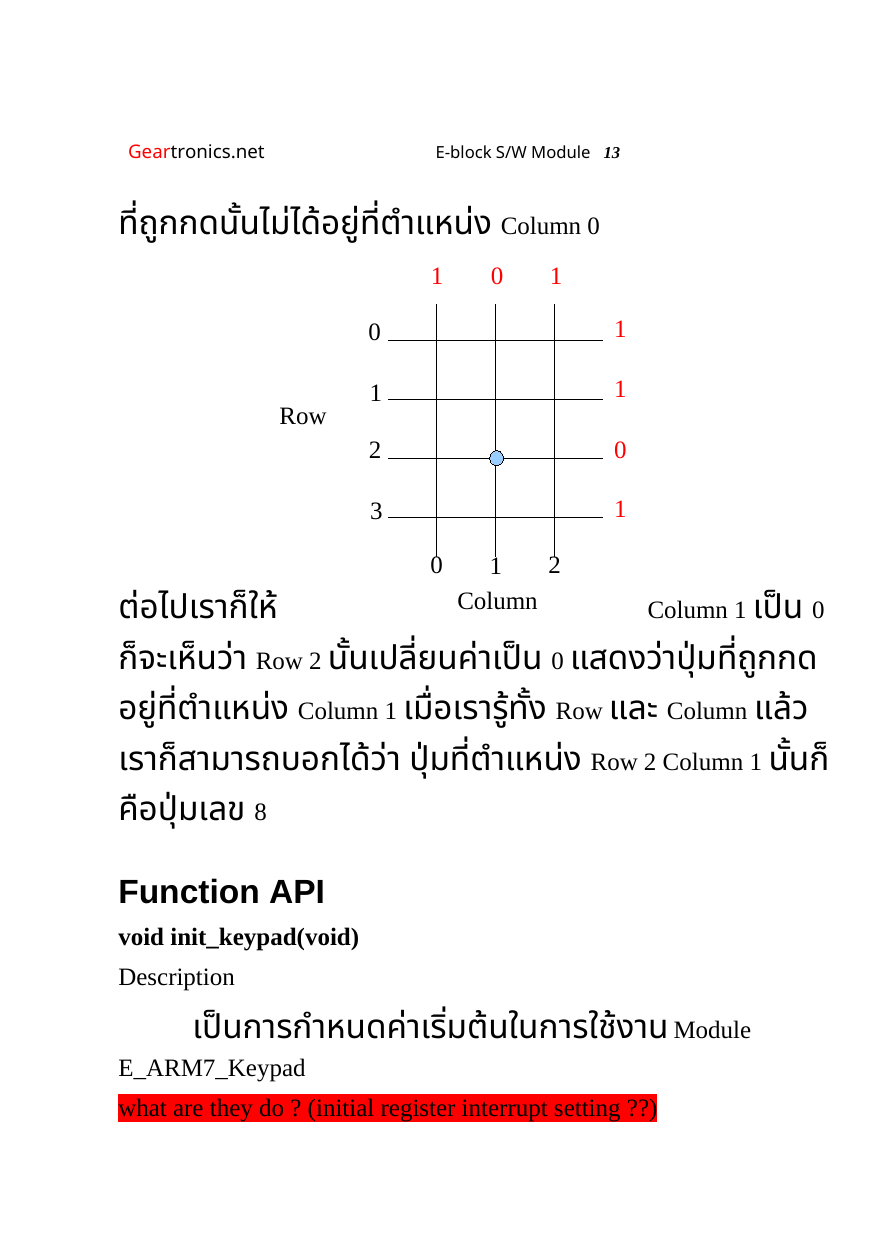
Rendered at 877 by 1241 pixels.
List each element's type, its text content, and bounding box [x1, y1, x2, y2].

text ต่อไปเราก็ให้ Column 1 เป็น 0 ก็จะเห็นว่า Row 2 นั้นเปลี่ยนค่าเป็น 0 แสดงว่าปุ่มที่ถูกกดอยู่ที่ตำแหน่ง Column 1 เมื่อเรารู้ทั้ง Row และ Columnแล้วเราก็สามารถบอกได้ว่า ปุ่มที่ตำแหน่ง Row 2 Column 1 นั้นก็คือปุ่มเลข 8 [118, 583, 837, 835]
subtitle Function API [118, 873, 837, 910]
text Description [118, 963, 837, 991]
text what are they do ? (initial register interrupt setting ??) [118, 1094, 837, 1122]
text ที่ถูกกดนั้นไม่ได้อยู่ที่ตำแหน่ง Column 0 [118, 199, 837, 249]
text เป็นการกำหนดค่าเริ่มต้นในการใช้งานModule E_ARM7_Keypad [118, 1003, 837, 1081]
text void init_keypad(void) [118, 923, 837, 951]
